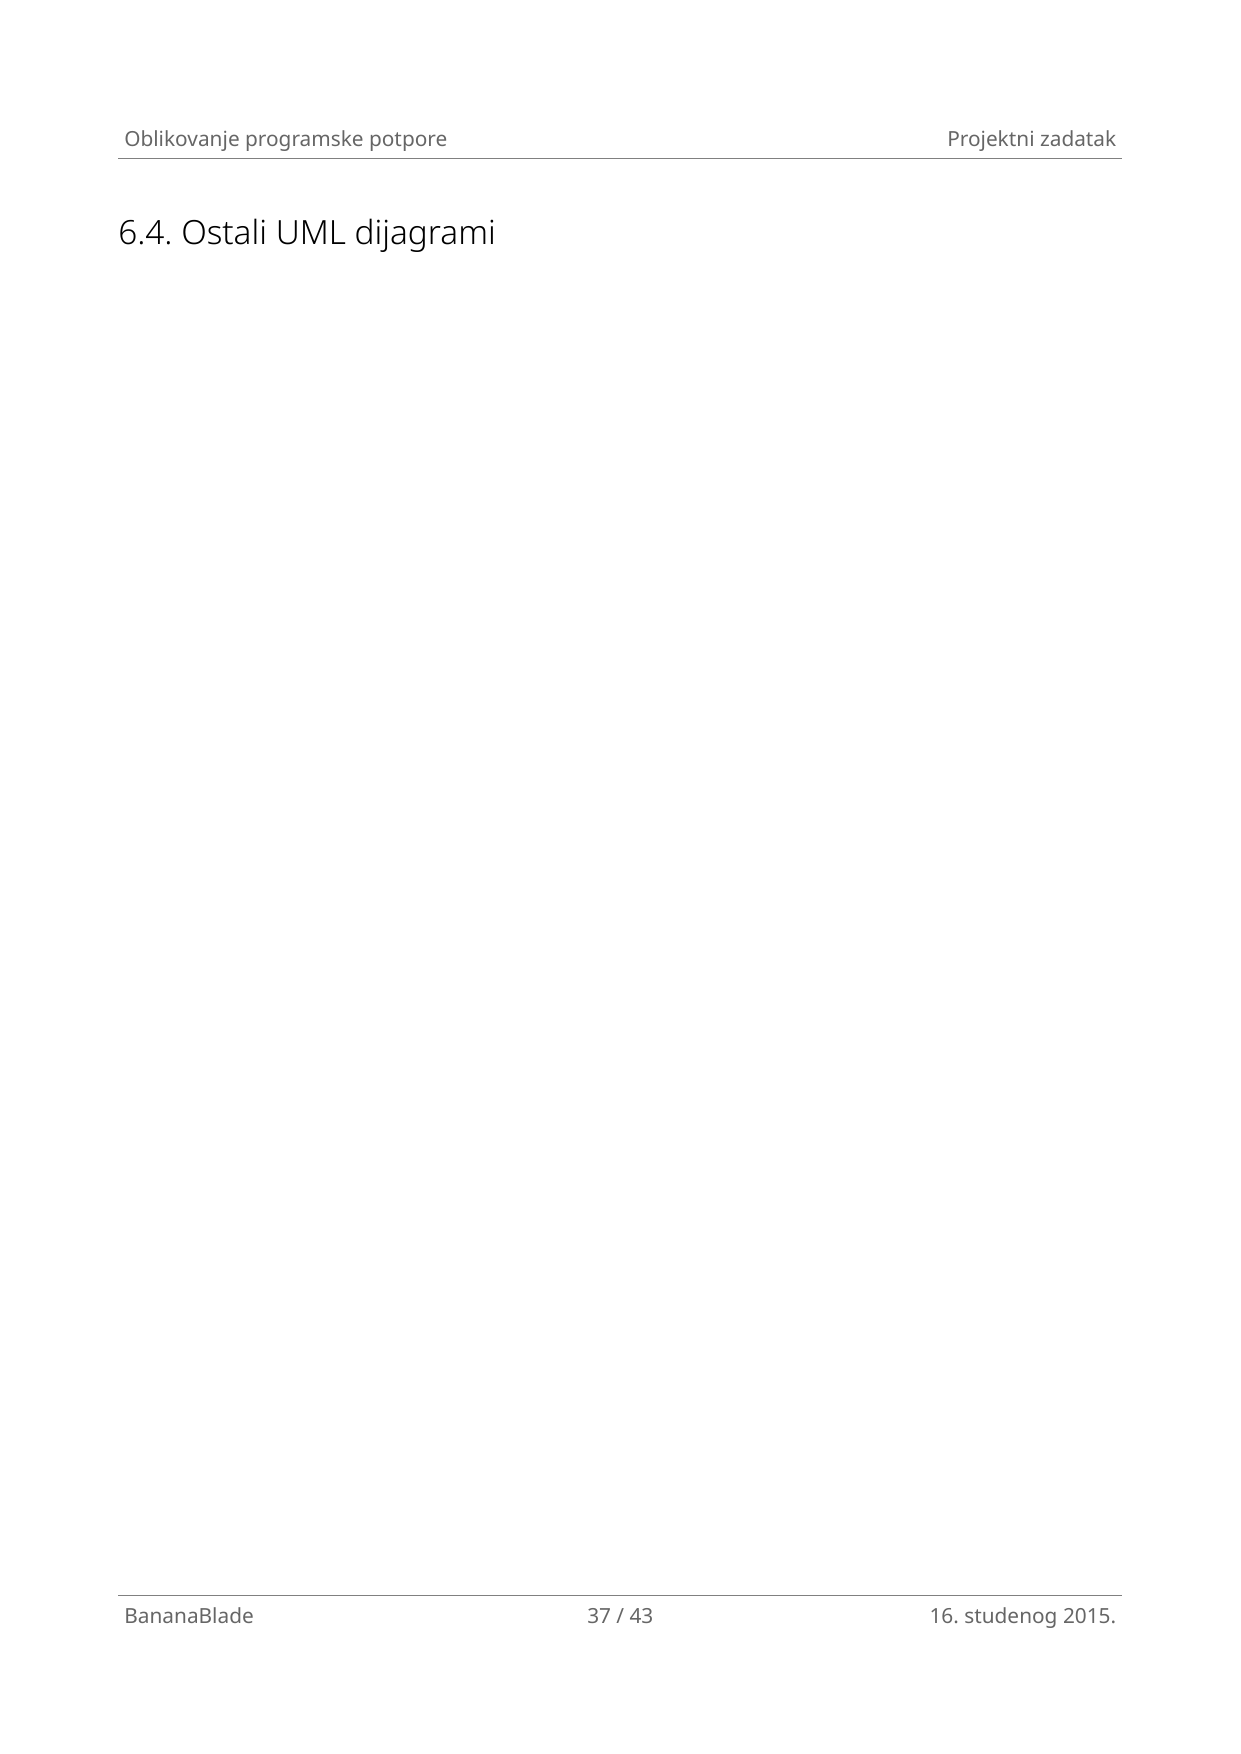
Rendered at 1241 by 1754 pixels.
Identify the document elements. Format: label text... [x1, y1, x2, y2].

subtitle 6.4. Ostali UML dijagrami [118, 209, 1122, 254]
